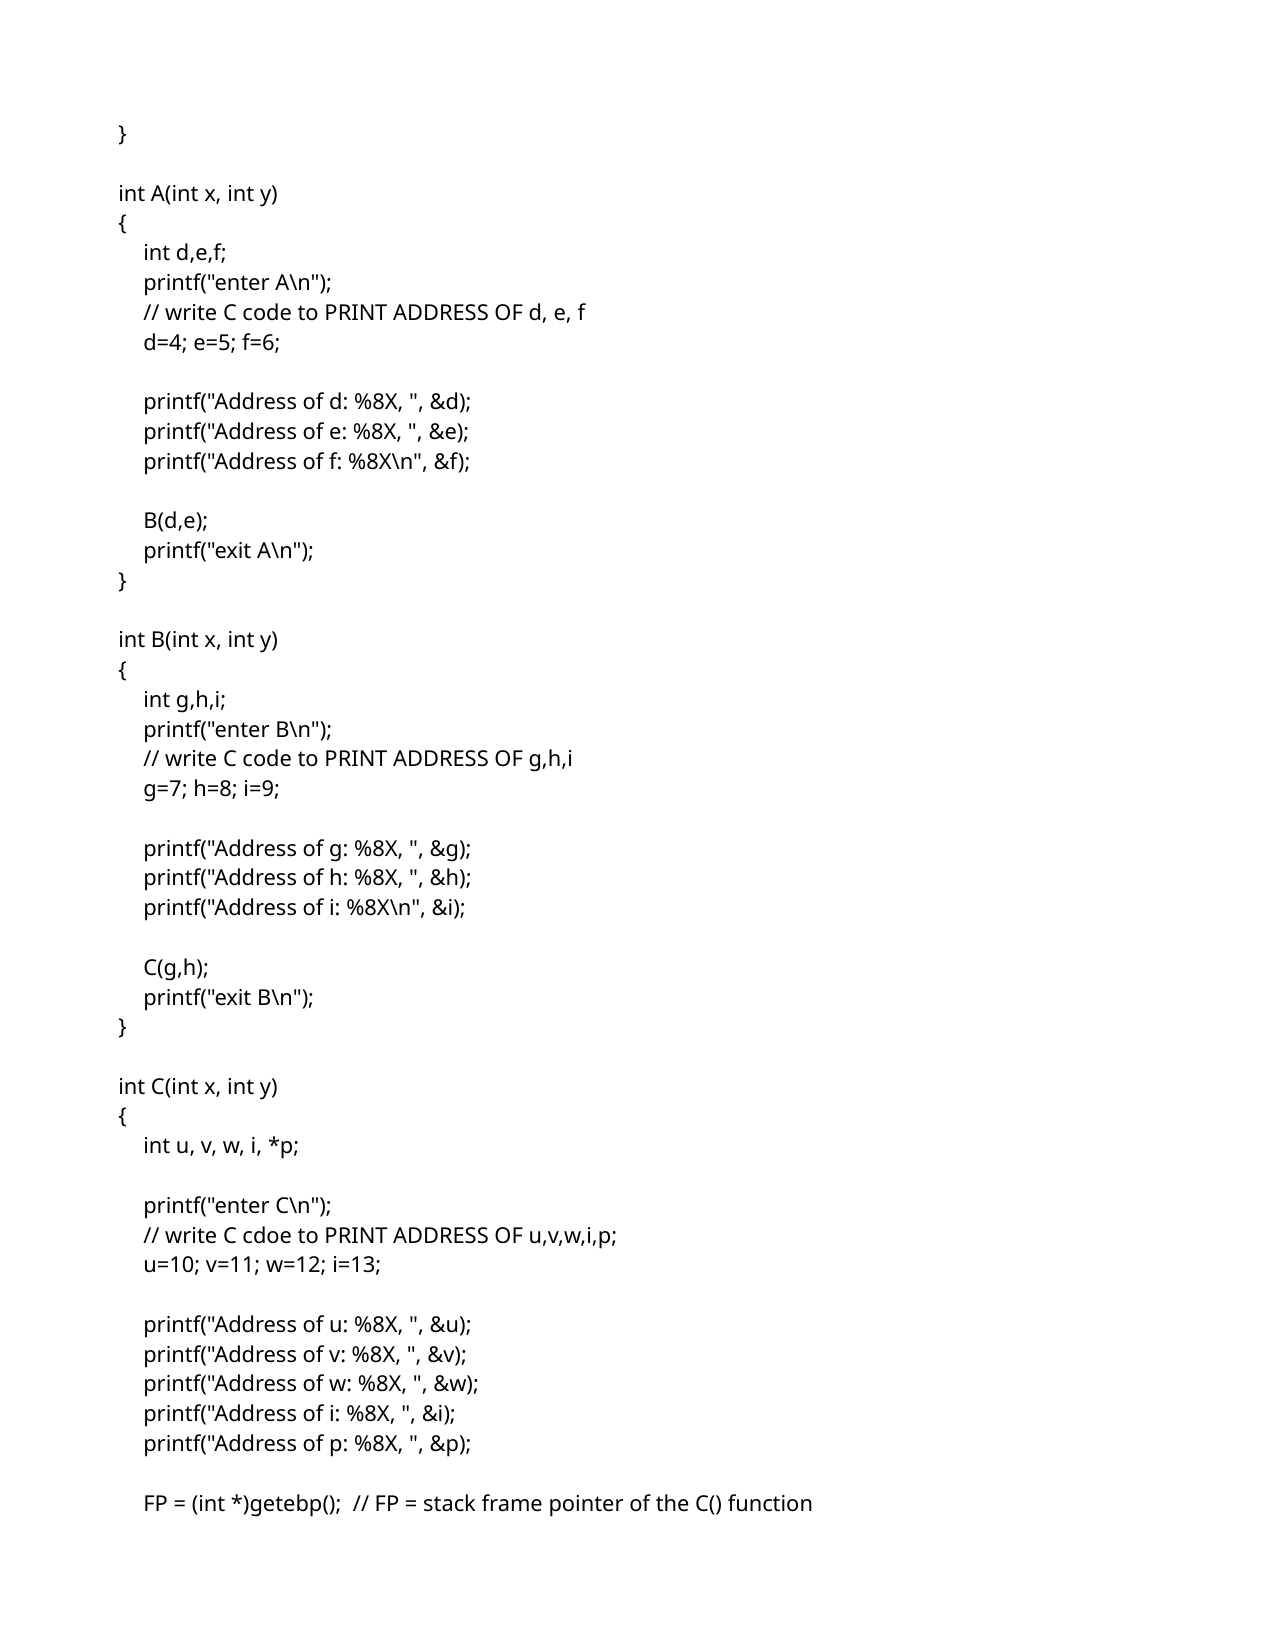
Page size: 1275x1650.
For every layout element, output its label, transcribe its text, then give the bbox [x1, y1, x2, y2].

text int u, v, w, i, *p; [118, 1130, 1157, 1160]
text int A(int x, int y) [118, 178, 1157, 207]
text { [118, 207, 1157, 237]
text { [118, 654, 1157, 684]
text printf("exit A\n"); [118, 535, 1157, 565]
text printf("Address of h: %8X, ", &h); [118, 862, 1157, 892]
text printf("Address of i: %8X\n", &i); [118, 892, 1157, 922]
text printf("Address of p: %8X, ", &p); [118, 1428, 1157, 1458]
text printf("Address of i: %8X, ", &i); [118, 1398, 1157, 1428]
text printf("Address of w: %8X, ", &w); [118, 1368, 1157, 1398]
text printf("Address of u: %8X, ", &u); [118, 1309, 1157, 1339]
text printf("Address of v: %8X, ", &v); [118, 1339, 1157, 1368]
text FP = (int *)getebp(); // FP = stack frame pointer of the C() function [118, 1487, 1157, 1517]
text printf("Address of e: %8X, ", &e); [118, 416, 1157, 446]
text printf("enter A\n"); [118, 267, 1157, 297]
text B(d,e); [118, 505, 1157, 535]
text printf("Address of d: %8X, ", &d); [118, 386, 1157, 416]
text printf("Address of g: %8X, ", &g); [118, 833, 1157, 862]
text int C(int x, int y) [118, 1071, 1157, 1101]
text } [118, 118, 1157, 148]
text u=10; v=11; w=12; i=13; [118, 1249, 1157, 1279]
text int g,h,i; [118, 684, 1157, 713]
text { [118, 1101, 1157, 1130]
text // write C code to PRINT ADDRESS OF g,h,i [118, 743, 1157, 773]
text printf("exit B\n"); [118, 981, 1157, 1011]
text } [118, 565, 1157, 594]
text printf("enter B\n"); [118, 713, 1157, 743]
text printf("enter C\n"); [118, 1190, 1157, 1219]
text // write C cdoe to PRINT ADDRESS OF u,v,w,i,p; [118, 1219, 1157, 1249]
text d=4; e=5; f=6; [118, 327, 1157, 356]
text C(g,h); [118, 952, 1157, 981]
text int B(int x, int y) [118, 624, 1157, 654]
text printf("Address of f: %8X\n", &f); [118, 446, 1157, 475]
text int d,e,f; [118, 237, 1157, 267]
text } [118, 1011, 1157, 1041]
text // write C code to PRINT ADDRESS OF d, e, f [118, 297, 1157, 327]
text g=7; h=8; i=9; [118, 773, 1157, 803]
